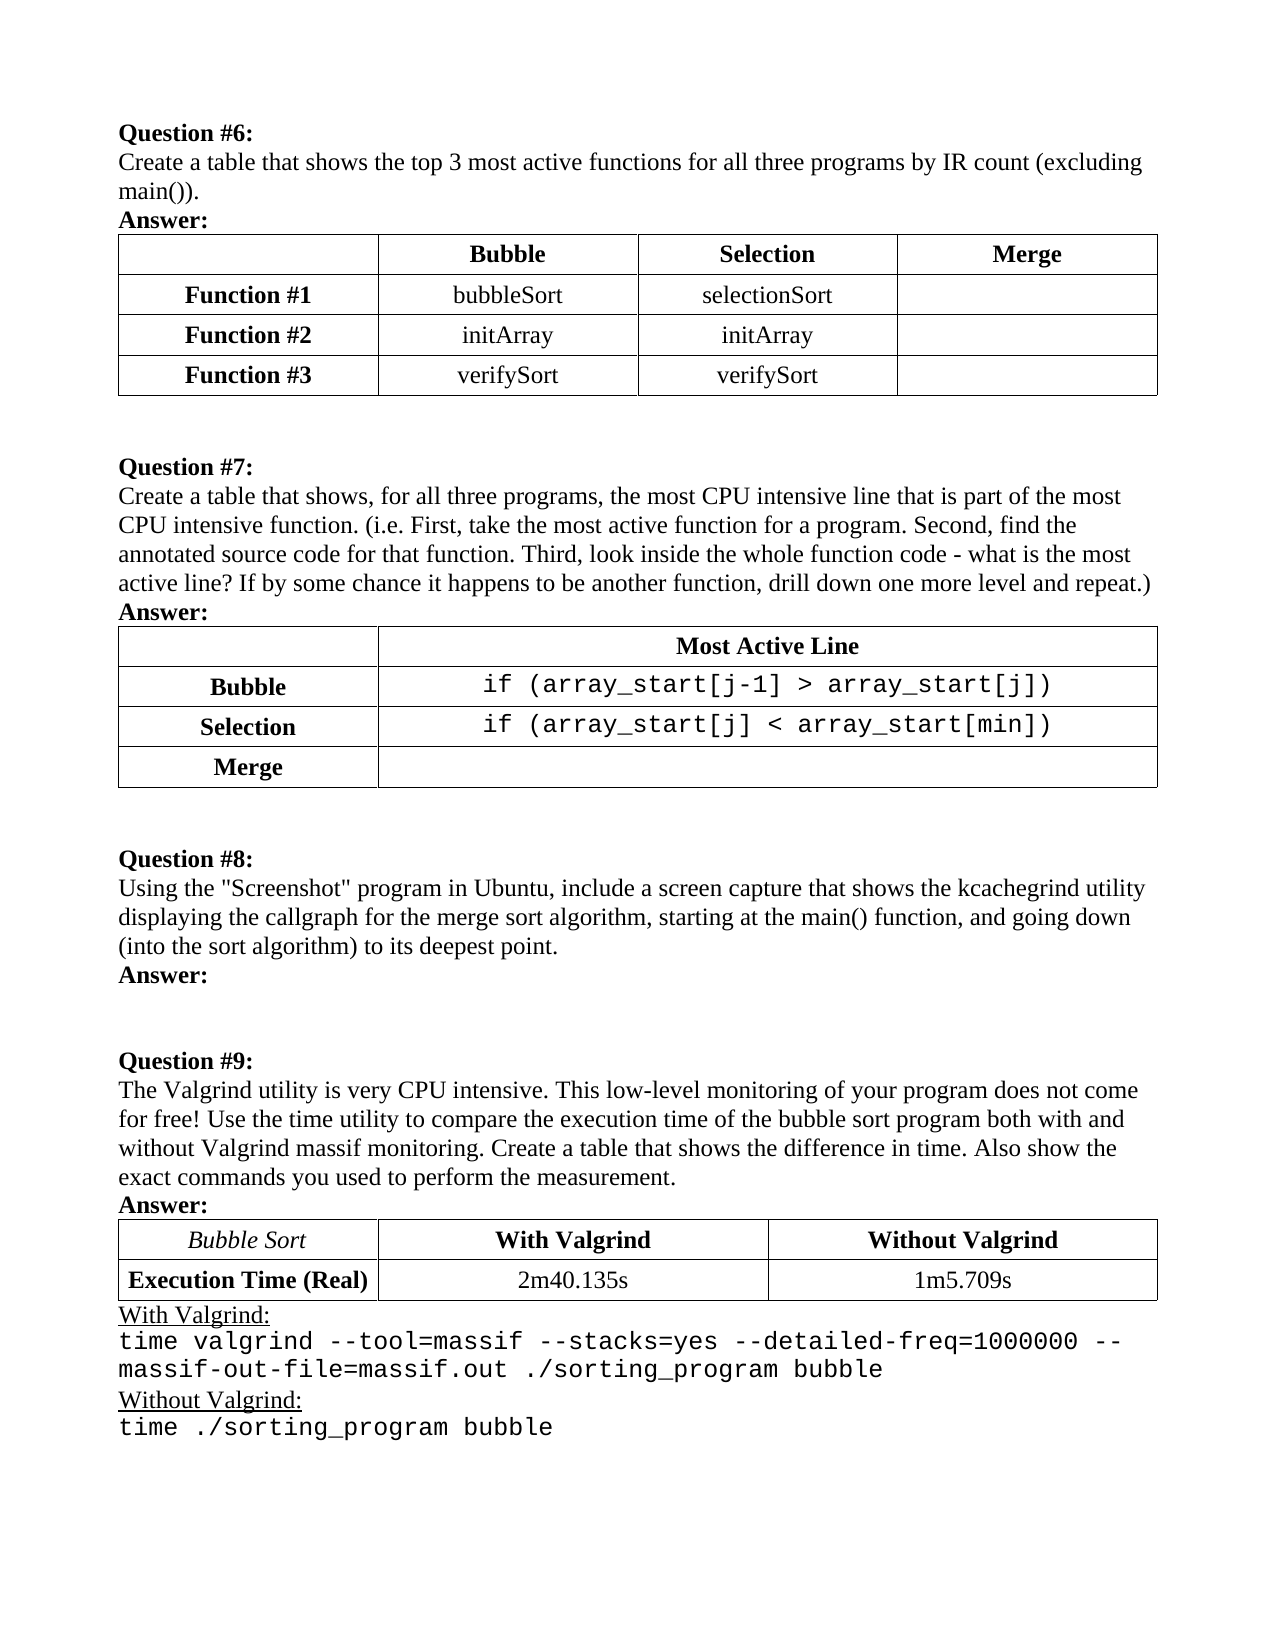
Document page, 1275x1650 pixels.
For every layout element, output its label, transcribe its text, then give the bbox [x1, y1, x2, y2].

text ﻿The Valgrind utility is very CPU intensive. This low-level monitoring of your program does not come for free! Use the time utility to compare the execution time of the bubble sort program both with and without Valgrind massif monitoring. Create a table that shows the difference in time. Also show the exact commands you used to perform the measurement. [118, 1075, 1157, 1190]
text Question #6: [118, 118, 1157, 147]
text Answer: [118, 597, 1157, 626]
table_header Most Active Line [379, 627, 1157, 666]
text Answer: [118, 960, 1157, 989]
table_cell Merge [119, 747, 377, 787]
text time valgrind --tool=massif --stacks=yes --detailed-freq=1000000 --massif-out-file=massif.out ./sorting_program bubble [118, 1329, 1157, 1385]
table_header Bubble Sort [119, 1220, 377, 1259]
table_cell Bubble [119, 667, 377, 706]
table_header [119, 627, 377, 666]
table_cell Function #2 [119, 315, 378, 355]
table_cell initArray [379, 315, 637, 355]
text ﻿Using the "Screenshot" program in Ubuntu, include a screen capture that shows the kcachegrind utility displaying the callgraph for the merge sort algorithm, starting at the main() function, and going down (into the sort algorithm) to its deepest point. [118, 873, 1157, 960]
table_cell Function #3 [119, 356, 378, 395]
table_cell 2m40.135s [379, 1260, 768, 1300]
table_cell [898, 275, 1157, 314]
text Question #8: [118, 844, 1157, 873]
text Answer: [118, 1190, 1157, 1219]
table_cell [898, 356, 1157, 395]
table_header Selection [639, 235, 897, 274]
text Without Valgrind: [118, 1385, 1157, 1414]
table_header [119, 235, 378, 274]
table_cell if (array_start[j] < array_start[min]) [379, 707, 1157, 746]
table_header With Valgrind [379, 1220, 768, 1259]
text Question #7: [118, 452, 1157, 481]
table_cell Function #1 [119, 275, 378, 314]
table_cell [379, 747, 1157, 787]
table_cell verifySort [639, 356, 897, 395]
table_header Bubble [379, 235, 637, 274]
table_cell [898, 315, 1157, 355]
table_cell selectionSort [639, 275, 897, 314]
table_header Without Valgrind [769, 1220, 1157, 1259]
table_cell Selection [119, 707, 377, 746]
text ﻿Create a table that shows the top 3 most active functions for all three programs by IR count (excluding main()). [118, 147, 1157, 205]
text Answer: [118, 205, 1157, 234]
table_cell bubbleSort [379, 275, 637, 314]
table_cell verifySort [379, 356, 637, 395]
table_cell initArray [639, 315, 897, 355]
text Question #9: [118, 1046, 1157, 1075]
table_header Merge [898, 235, 1157, 274]
text time ./sorting_program bubble [118, 1414, 1157, 1442]
text ﻿Create a table that shows, for all three programs, the most CPU intensive line that is part of the most CPU intensive function. (i.e. First, take the most active function for a program. Second, find the annotated source code for that function. Third, look inside the whole function code - what is the most active line? If by some chance it happens to be another function, drill down one more level and repeat.) [118, 481, 1157, 597]
text With Valgrind: [118, 1301, 1157, 1329]
table_cell if (array_start[j-1] > array_start[j]) [379, 667, 1157, 706]
table_cell Execution Time (Real) [119, 1260, 377, 1300]
table_cell 1m5.709s [769, 1260, 1157, 1300]
